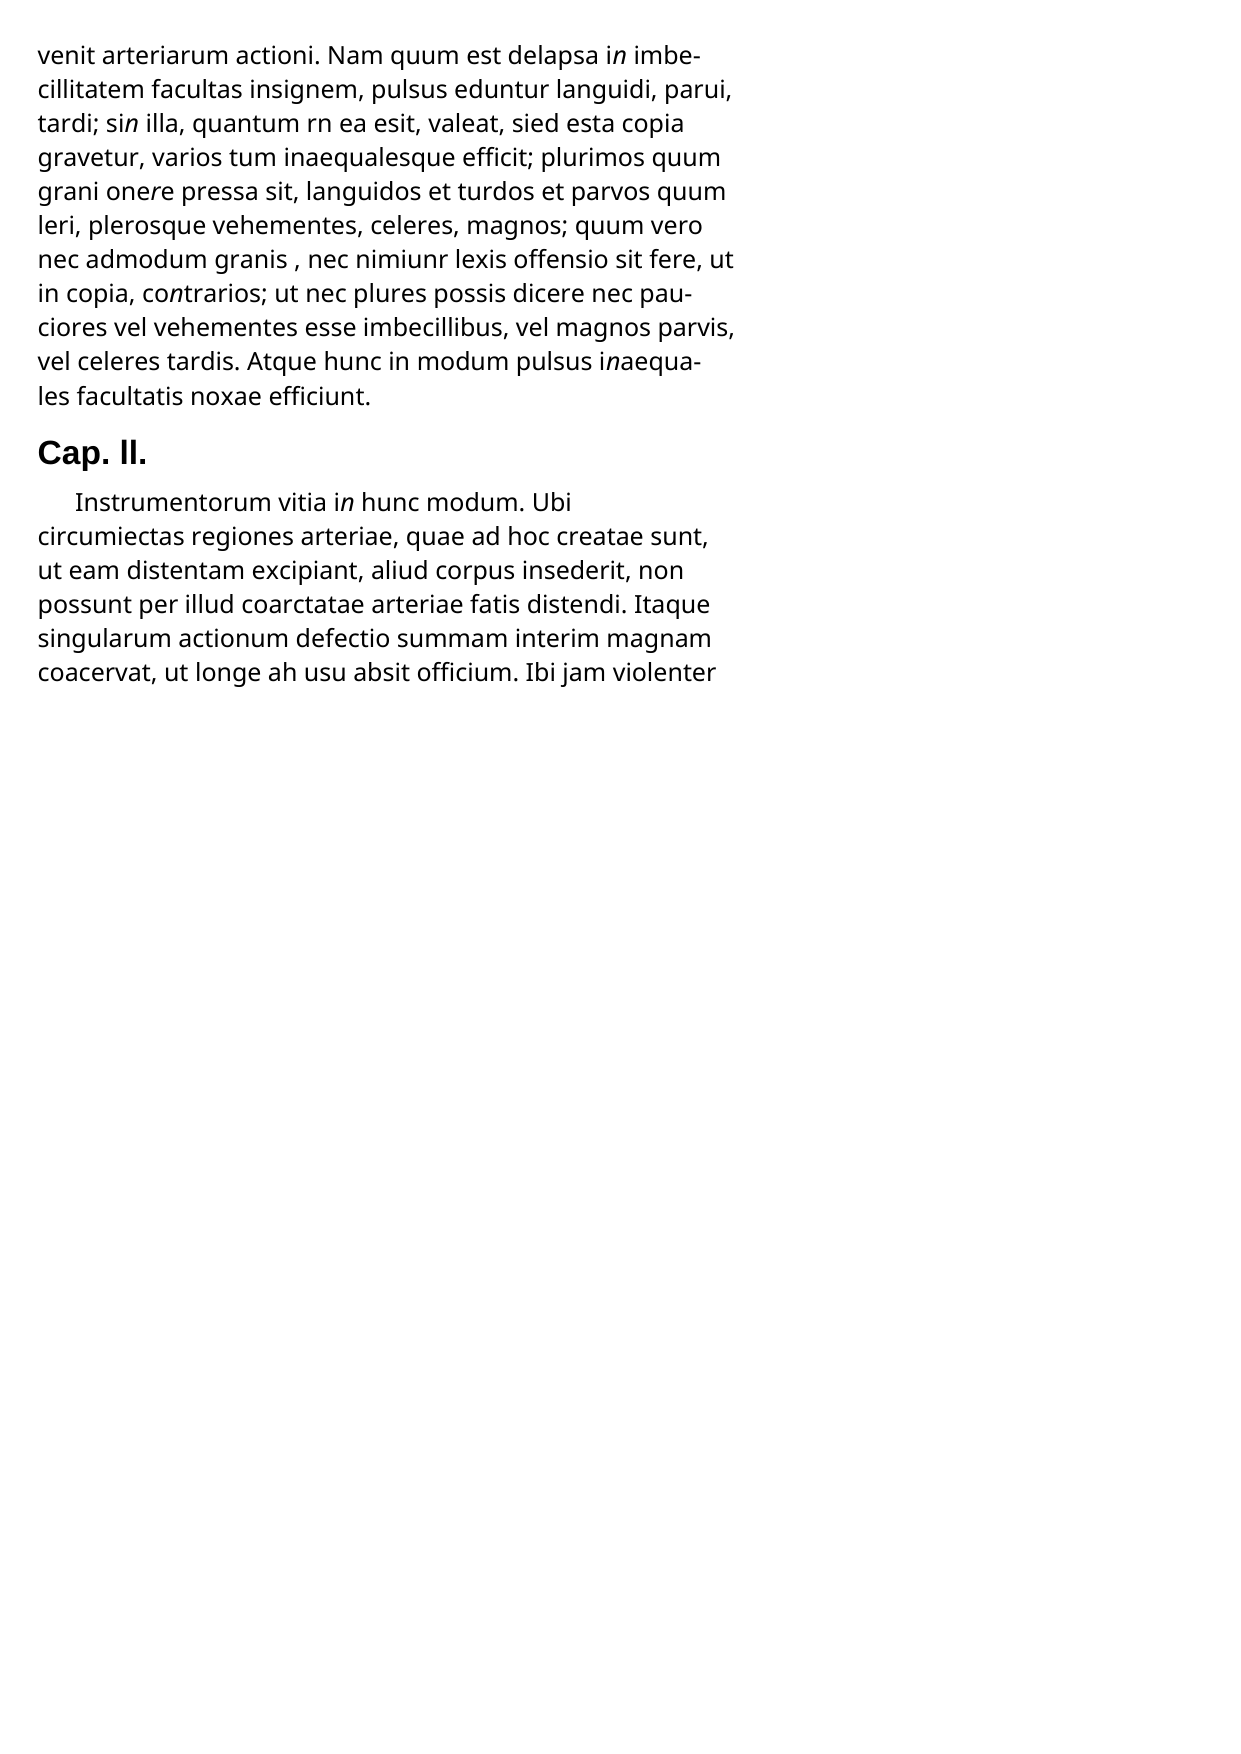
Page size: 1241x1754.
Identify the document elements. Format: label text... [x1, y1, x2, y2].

text venit arteriarum actioni. Nam quum est delapsa in imbe- cillitatem facultas insignem, pulsus eduntur languidi, parui, tardi; sin illa, quantum rn ea esit, valeat, sied esta copia gravetur, varios tum inaequalesque efficit; plurimos quum grani onere pressa sit, languidos et turdos et parvos quum leri, plerosque vehementes, celeres, magnos; quum vero nec admodum granis , nec nimiunr lexis offensio sit fere, ut in copia, contrarios; ut nec plures possis dicere nec pau- ciores vel vehementes esse imbecillibus, vel magnos parvis, vel celeres tardis. Atque hunc in modum pulsus inaequa- les facultatis noxae efficiunt. [37, 37, 1203, 412]
text Instrumentorum vitia in hunc modum. Ubi circumiectas regiones arteriae, quae ad hoc creatae sunt, ut eam distentam excipiant, aliud corpus insederit, non possunt per illud coarctatae arteriae fatis distendi. Itaque singularum actionum defectio summam interim magnam coacervat, ut longe ah usu absit officium. Ibi jam violenter [37, 484, 1203, 688]
subtitle Cap. ll. [37, 433, 1203, 472]
